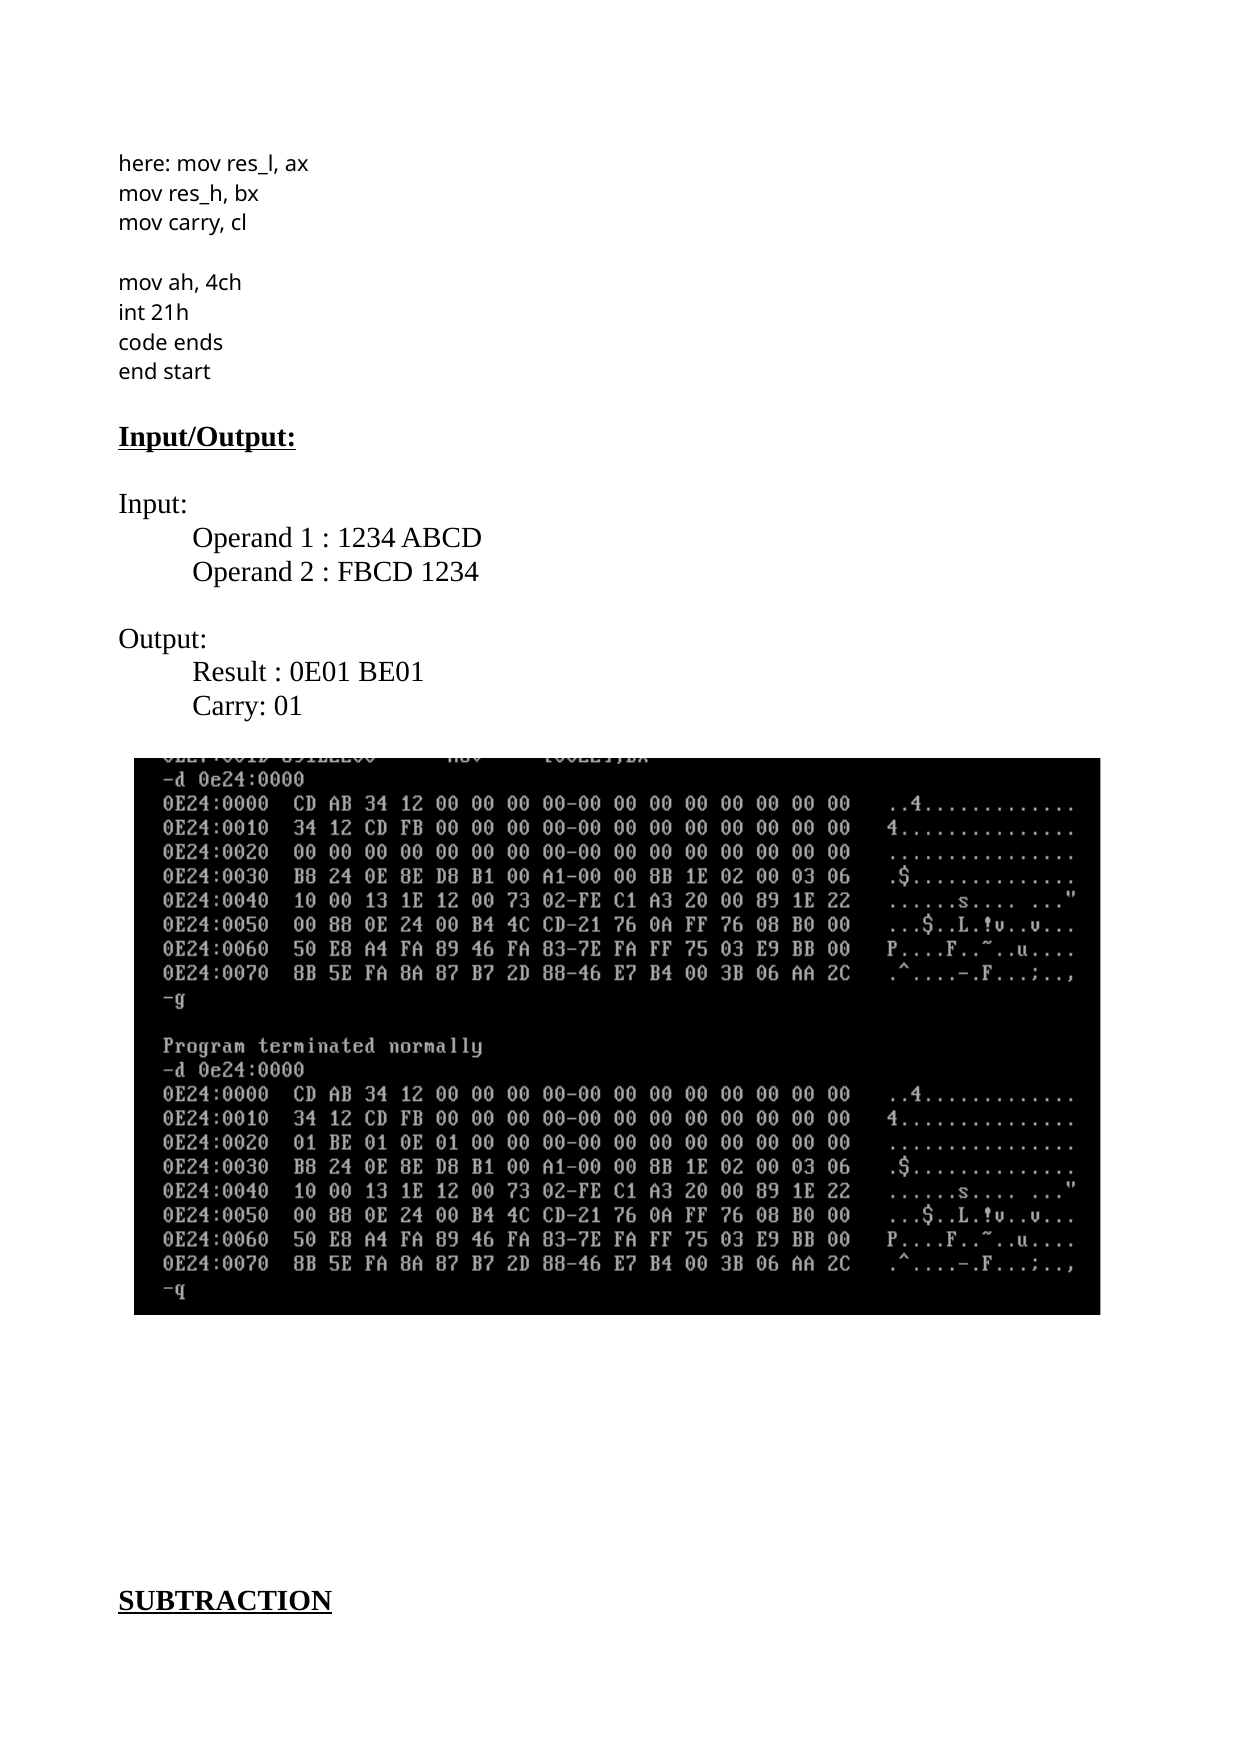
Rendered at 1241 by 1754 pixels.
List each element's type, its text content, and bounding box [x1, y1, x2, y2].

text Result : 0E01 BE01 [118, 654, 1122, 688]
text end start [118, 356, 1122, 386]
text Carry: 01 [118, 688, 1122, 721]
text mov res_h, bx [118, 178, 1122, 207]
text here: mov res_l, ax [118, 148, 1122, 178]
text mov carry, cl [118, 207, 1122, 237]
text Input: [118, 487, 1122, 520]
text SUBTRACTION [118, 1583, 1122, 1617]
text code ends [118, 326, 1122, 356]
text Operand 1 : 1234 ABCD [118, 520, 1122, 554]
text Operand 2 : FBCD 1234 [118, 554, 1122, 587]
text int 21h [118, 297, 1122, 326]
text Input/Output: [118, 419, 1122, 453]
picture [134, 758, 1101, 1315]
text mov ah, 4ch [118, 267, 1122, 297]
text Output: [118, 621, 1122, 654]
